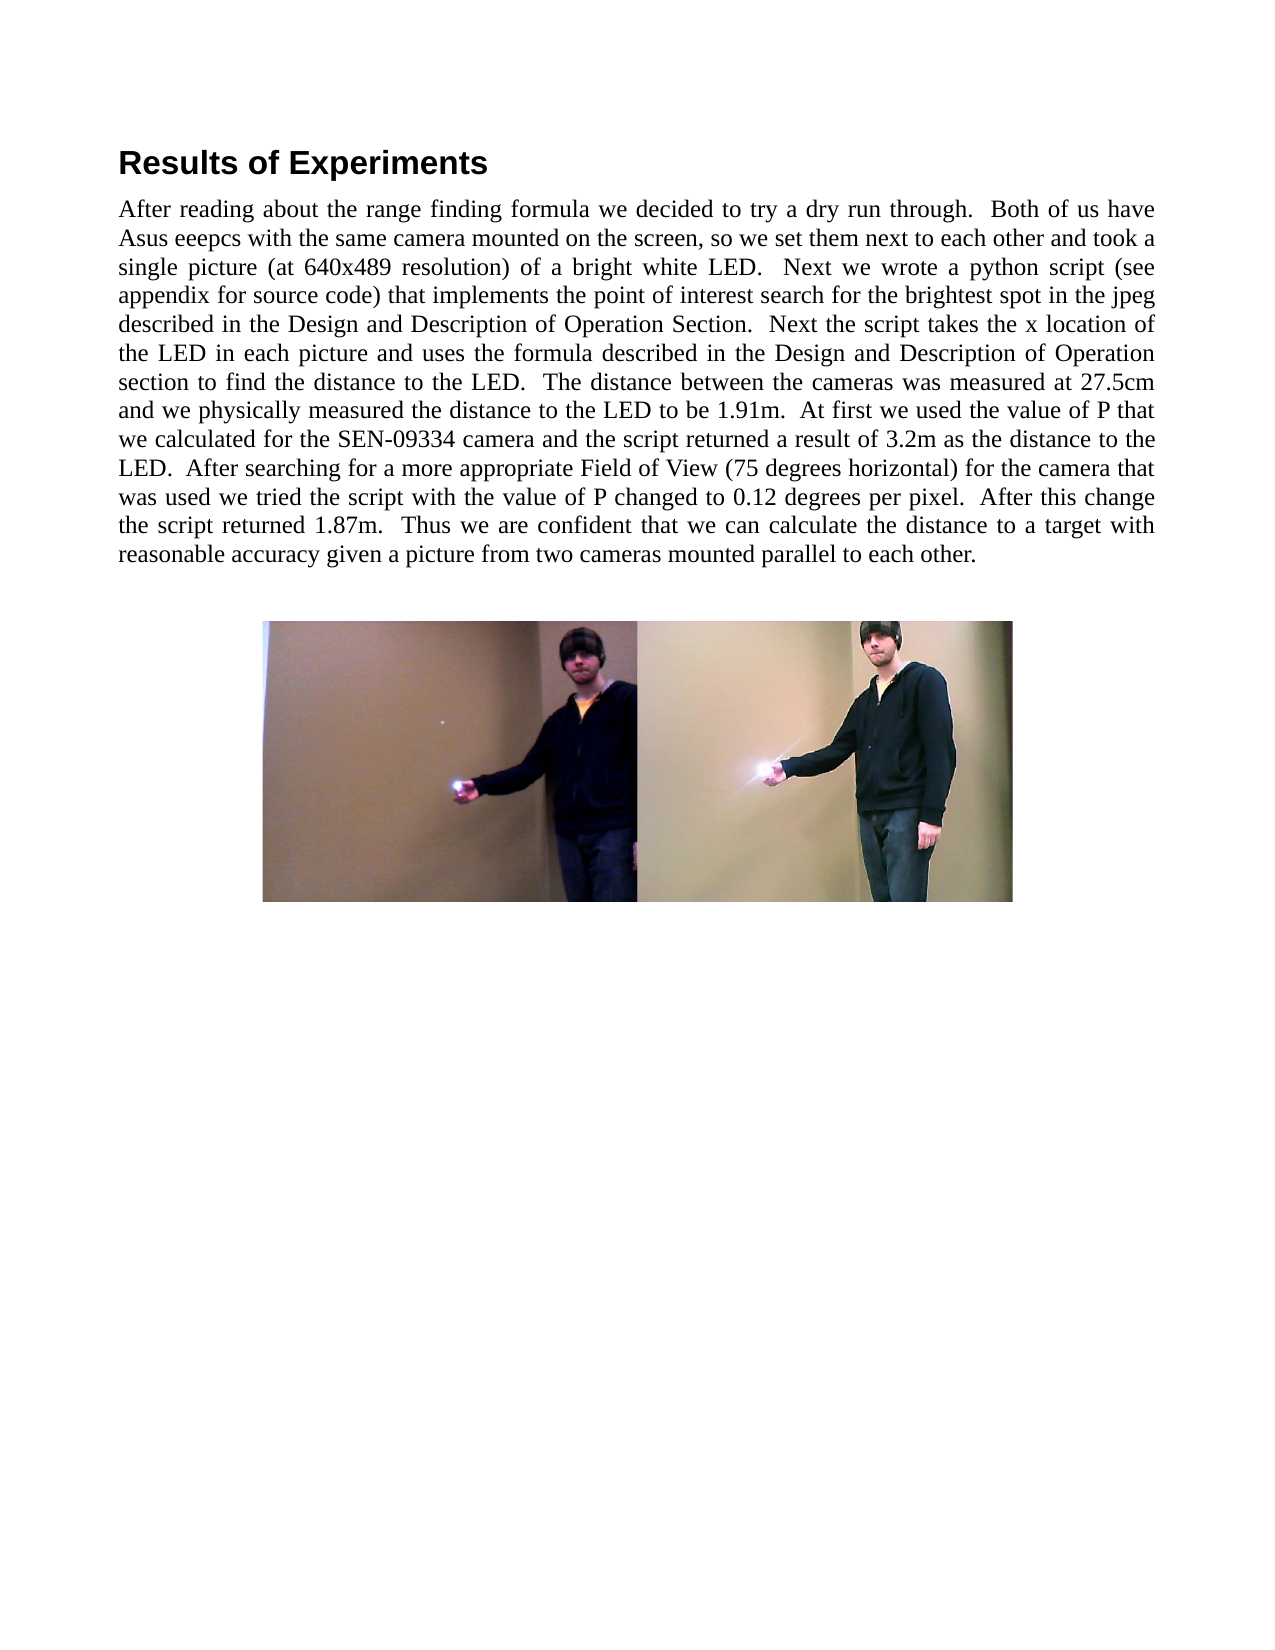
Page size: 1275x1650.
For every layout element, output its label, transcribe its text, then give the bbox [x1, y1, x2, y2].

subtitle Results of Experiments [118, 143, 1157, 182]
picture [262, 621, 1013, 902]
text After reading about the range finding formula we decided to try a dry run through. Both of us have Asus eeepcs with the same camera mounted on the screen, so we set them next to each other and took a single picture (at 640x489 resolution) of a bright white LED. Next we wrote a python script (see appendix for source code) that implements the point of interest search for the brightest spot in the jpeg described in the Design and Description of Operation Section. Next the script takes the x location of the LED in each picture and uses the formula described in the Design and Description of Operation section to find the distance to the LED. The distance between the cameras was measured at 27.5cm and we physically measured the distance to the LED to be 1.91m. At first we used the value of P that we calculated for the SEN-09334 camera and the script returned a result of 3.2m as the distance to the LED. After searching for a more appropriate Field of View (75 degrees horizontal) for the camera that was used we tried the script with the value of P changed to 0.12 degrees per pixel. After this change the script returned 1.87m. Thus we are confident that we can calculate the distance to a target with reasonable accuracy given a picture from two cameras mounted parallel to each other. [118, 194, 1157, 568]
